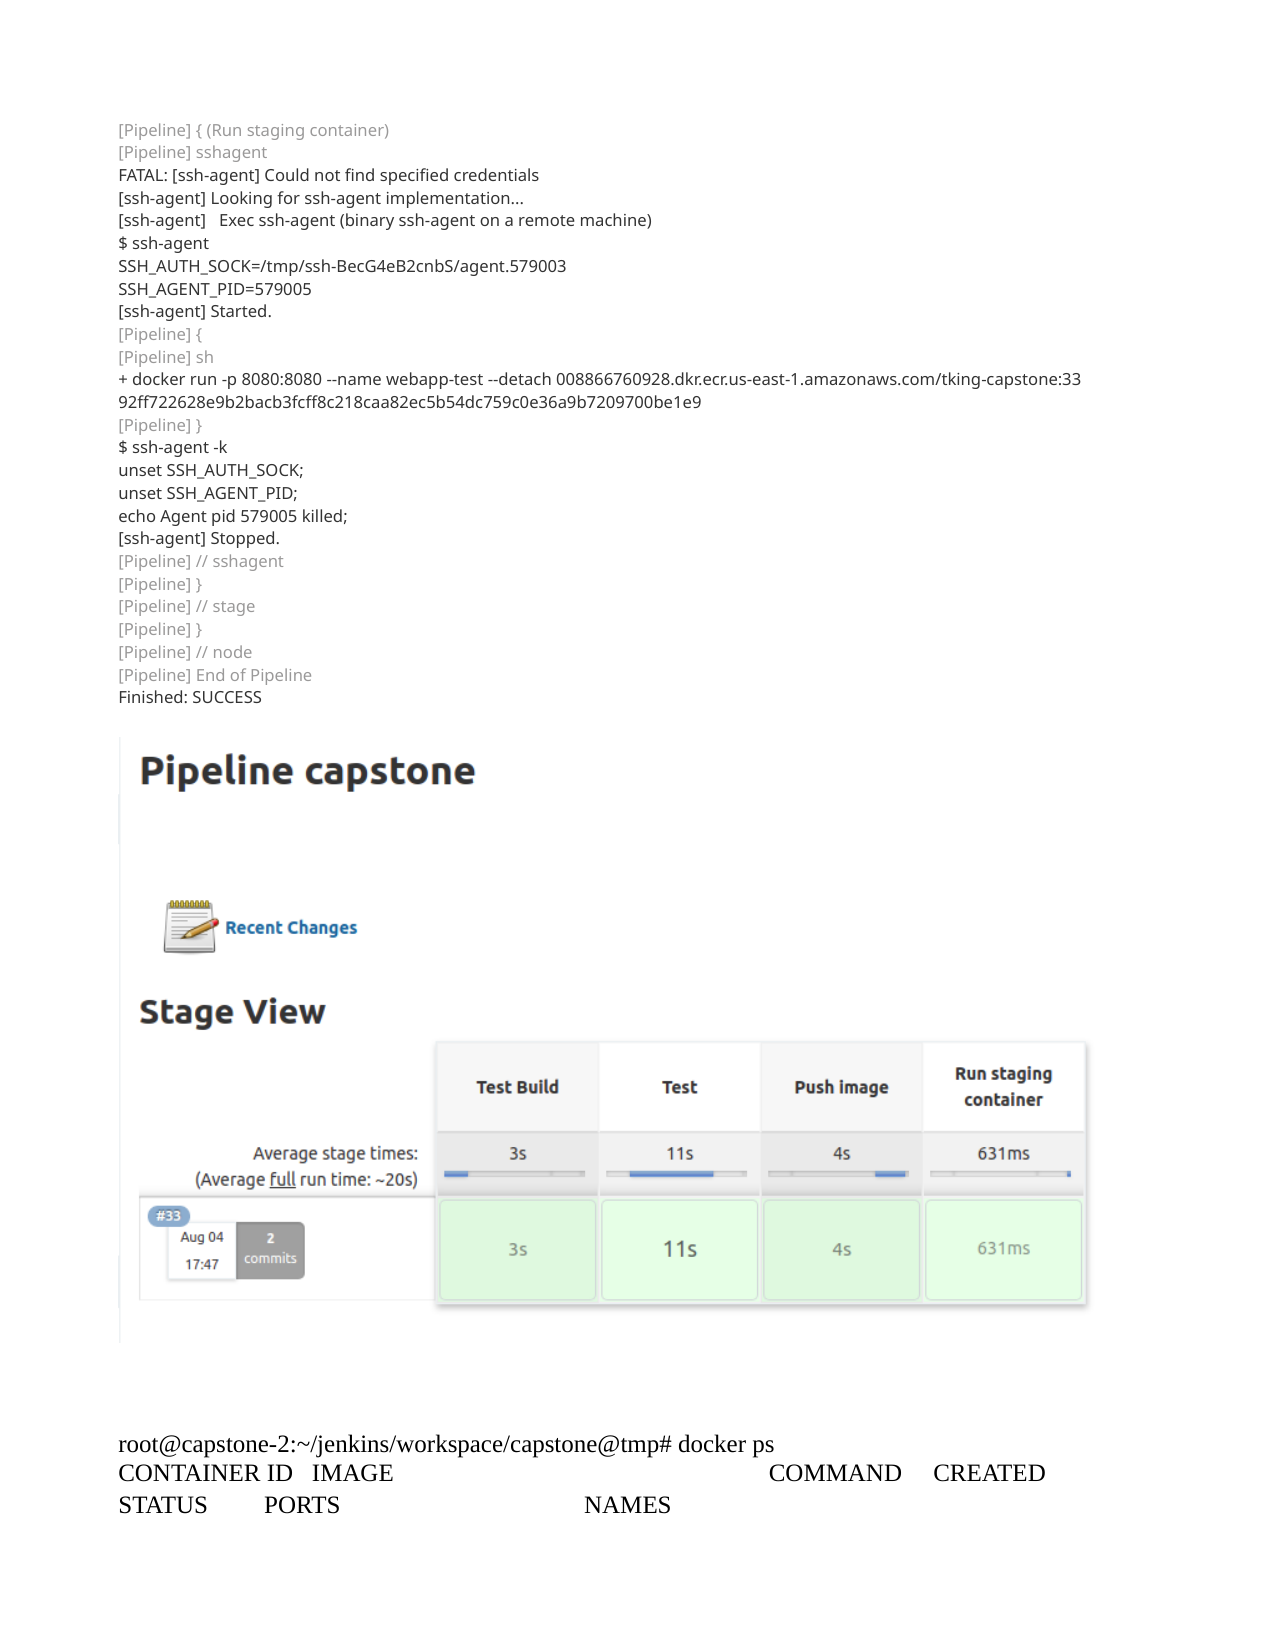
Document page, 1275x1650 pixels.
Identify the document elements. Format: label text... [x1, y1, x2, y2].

text + docker run -p 8080:8080 --name webapp-test --detach 008866760928.dkr.ecr.us-east-1.amazonaws.com/tking-capstone:33 [118, 368, 1157, 391]
text Finished: SUCCESS [118, 686, 1157, 708]
text $ ssh-agent [118, 232, 1157, 254]
text [Pipeline] // sshagent [118, 549, 1157, 572]
text SSH_AUTH_SOCK=/tmp/ssh-BecG4eB2cnbS/agent.579003 [118, 254, 1157, 277]
text [Pipeline] { (Run staging container) [118, 118, 1157, 141]
text CONTAINER ID IMAGE COMMAND CREATED STATUS PORTS NAMES [118, 1458, 1157, 1519]
text [ssh-agent] Stopped. [118, 527, 1157, 549]
picture [118, 737, 1157, 1343]
text [ssh-agent] Looking for ssh-agent implementation... [118, 186, 1157, 209]
text $ ssh-agent -k [118, 436, 1157, 459]
text 92ff722628e9b2bacb3fcff8c218caa82ec5b54dc759c0e36a9b7209700be1e9 [118, 391, 1157, 413]
text unset SSH_AGENT_PID; [118, 481, 1157, 504]
text echo Agent pid 579005 killed; [118, 504, 1157, 527]
text [Pipeline] sshagent [118, 141, 1157, 163]
text [Pipeline] } [118, 618, 1157, 640]
text [Pipeline] } [118, 413, 1157, 436]
text [Pipeline] sh [118, 345, 1157, 368]
text [Pipeline] End of Pipeline [118, 663, 1157, 686]
text [Pipeline] // node [118, 640, 1157, 663]
text [Pipeline] // stage [118, 595, 1157, 618]
text root@capstone-2:~/jenkins/workspace/capstone@tmp# docker ps [118, 1400, 1157, 1458]
text FATAL: [ssh-agent] Could not find specified credentials [118, 163, 1157, 186]
text [Pipeline] { [118, 322, 1157, 345]
text [Pipeline] } [118, 572, 1157, 595]
text [ssh-agent] Started. [118, 300, 1157, 322]
text unset SSH_AUTH_SOCK; [118, 459, 1157, 481]
text [ssh-agent] Exec ssh-agent (binary ssh-agent on a remote machine) [118, 209, 1157, 232]
text SSH_AGENT_PID=579005 [118, 277, 1157, 300]
